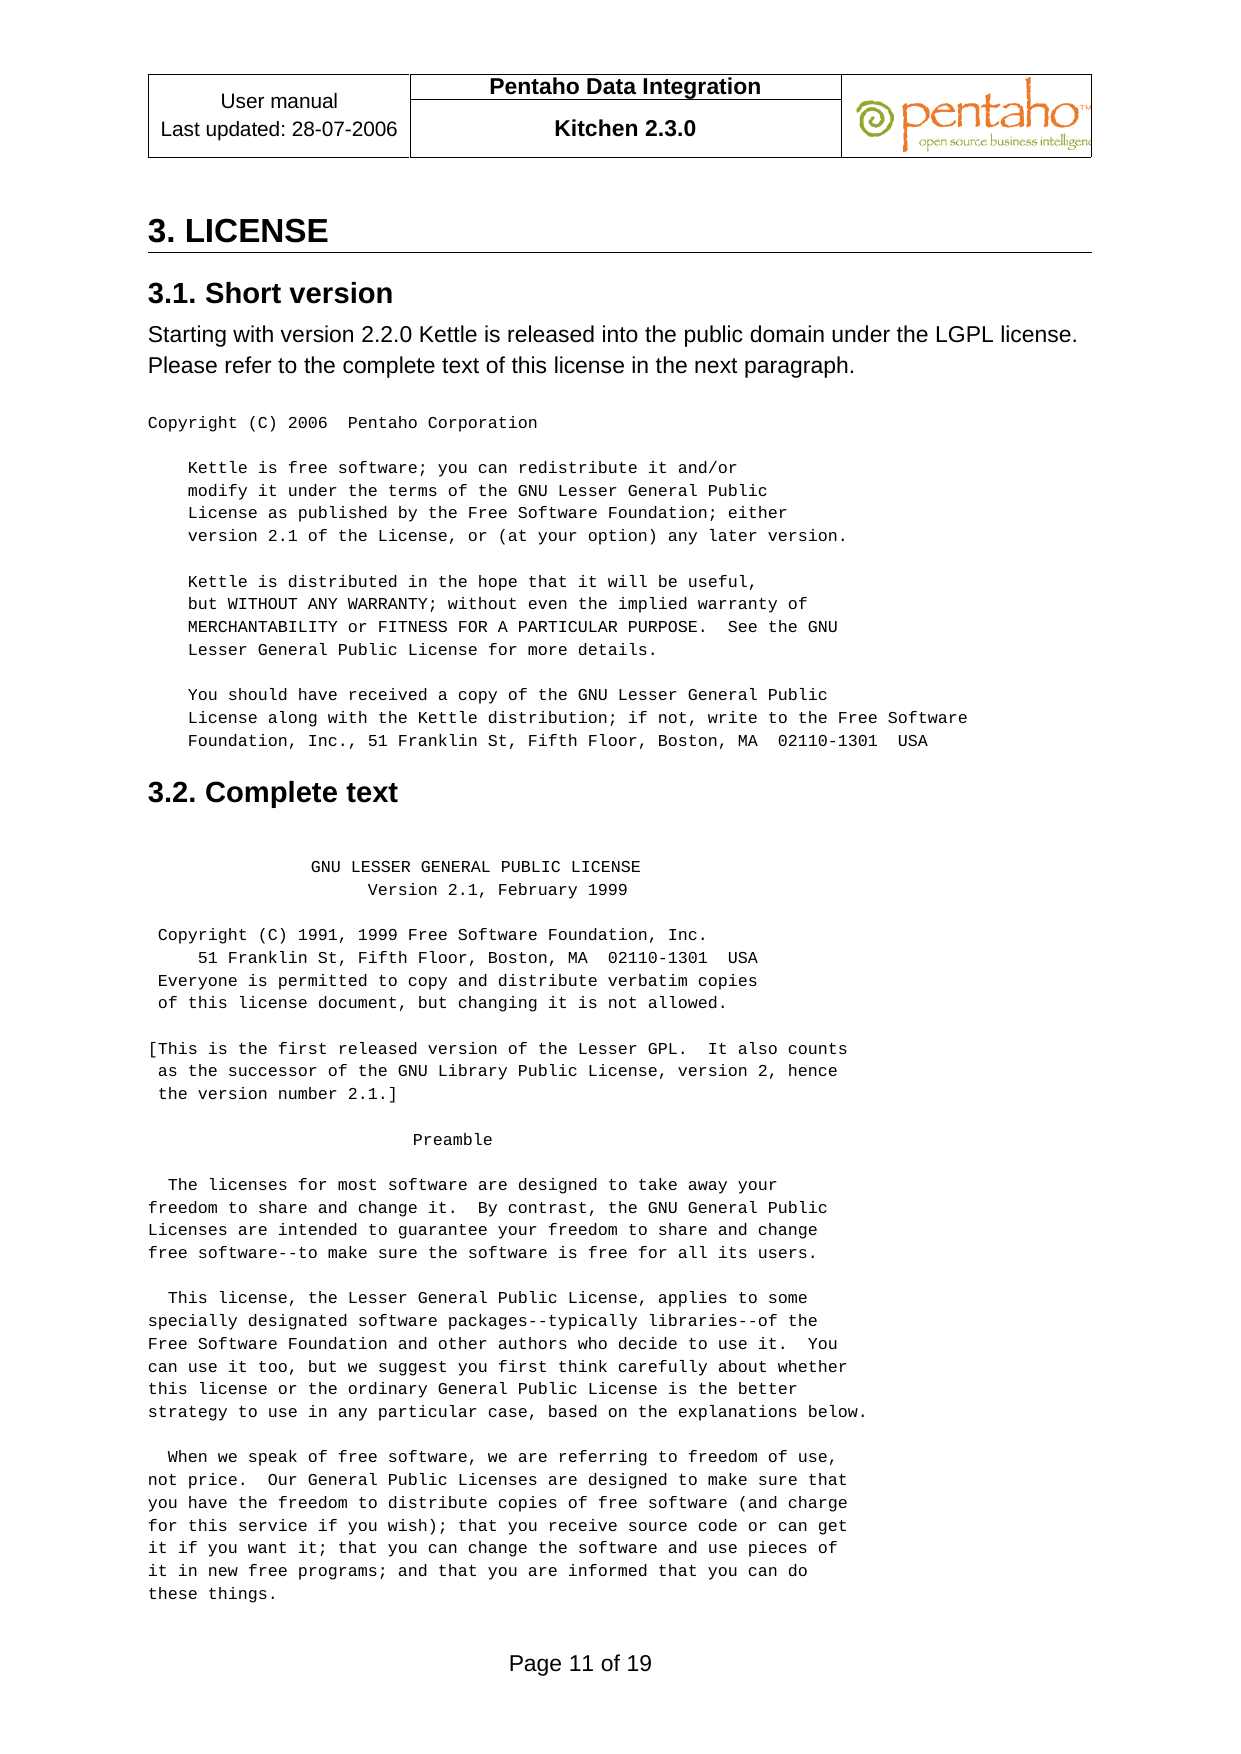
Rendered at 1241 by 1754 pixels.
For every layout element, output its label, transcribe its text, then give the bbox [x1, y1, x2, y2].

text Please refer to the complete text of this license in the next paragraph. [148, 353, 1092, 378]
text Starting with version 2.2.0 Kettle is released into the public domain under the LGPL license. [148, 322, 1092, 348]
text Copyright (C) 2006 Pentaho Corporation Kettle is free software; you can redistribute it and/or modify it under the terms of the GNU Lesser General Public License as published by the Free Software Foundation; either version 2.1 of the License, or (at your option) any later version. Kettle is distributed in the hope that it will be useful, but WITHOUT ANY WARRANTY; without even the implied warranty of MERCHANTABILITY or FITNESS FOR A PARTICULAR PURPOSE. See the GNU Lesser General Public License for more details. You should have received a copy of the GNU Lesser General Public License along with the Kettle distribution; if not, write to the Free Software Foundation, Inc., 51 Franklin St, Fifth Floor, Boston, MA 02110-1301 USA [148, 414, 1092, 751]
subtitle License [148, 213, 1092, 252]
subtitle Complete text [148, 776, 1092, 809]
subtitle Short version [148, 277, 1092, 310]
text GNU LESSER GENERAL PUBLIC LICENSE Version 2.1, February 1999 Copyright (C) 1991, 1999 Free Software Foundation, Inc. 51 Franklin St, Fifth Floor, Boston, MA 02110-1301 USA Everyone is permitted to copy and distribute verbatim copies of this license document, but changing it is not allowed. [This is the first released version of the Lesser GPL. It also counts as the successor of the GNU Library Public License, version 2, hence the version number 2.1.] Preamble The licenses for most software are designed to take away your freedom to share and change it. By contrast, the GNU General Public Licenses are intended to guarantee your freedom to share and change free software--to make sure the software is free for all its users. This license, the Lesser General Public License, applies to some specially designated software packages--typically libraries--of the Free Software Foundation and other authors who decide to use it. You can use it too, but we suggest you first think carefully about whether this license or the ordinary General Public License is the better strategy to use in any particular case, based on the explanations below. When we speak of free software, we are referring to freedom of use, not price. Our General Public Licenses are designed to make sure that you have the freedom to distribute copies of free software (and charge for this service if you wish); that you receive source code or can get it if you want it; that you can change the software and use pieces of it in new free programs; and that you are informed that you can do these things. [148, 852, 1092, 1604]
